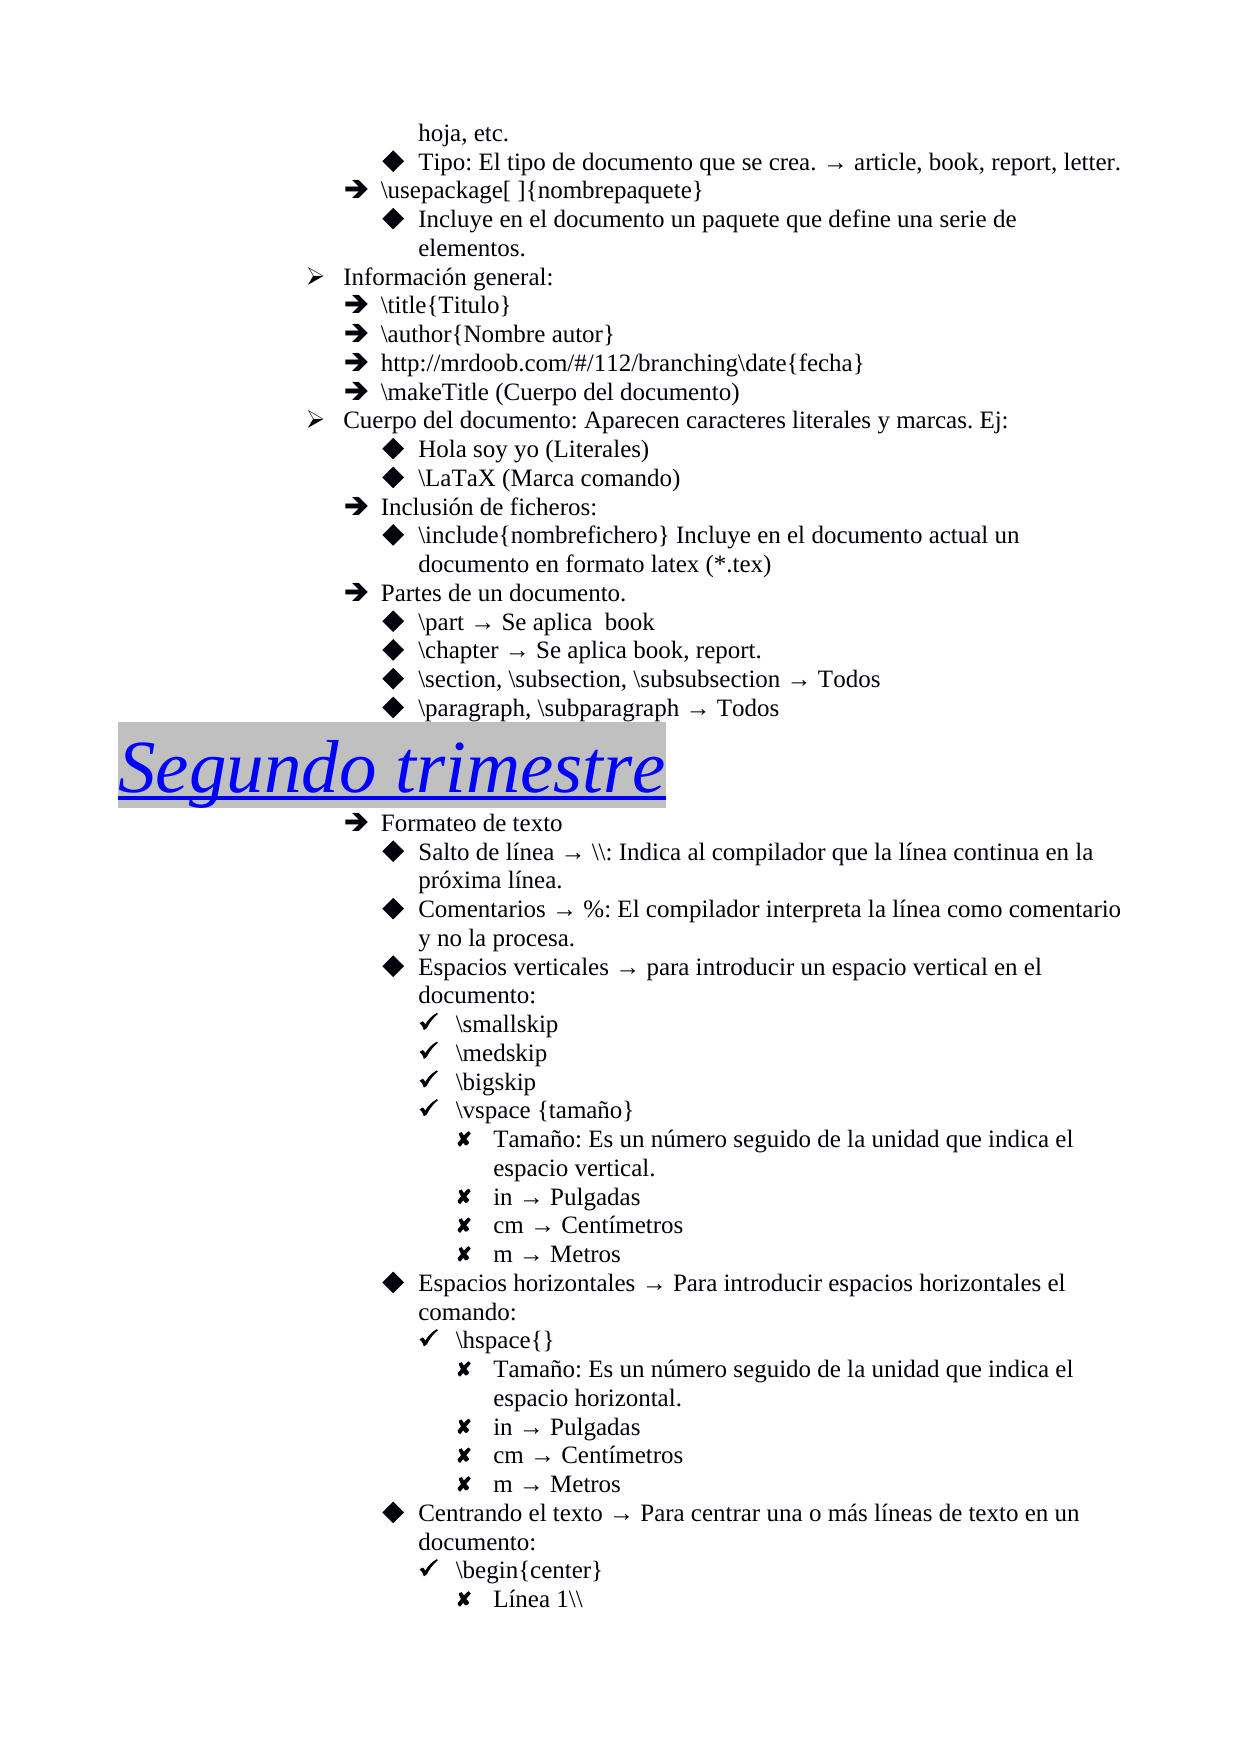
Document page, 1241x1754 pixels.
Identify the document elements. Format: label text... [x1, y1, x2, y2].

list in → Pulgadas [456, 1412, 1122, 1441]
list Formateo de texto [343, 808, 1122, 837]
list in → Pulgadas [456, 1182, 1122, 1211]
list \part → Se aplica book [381, 607, 1122, 636]
list \smallskip [418, 1009, 1122, 1038]
list \author{Nombre autor} [343, 319, 1122, 348]
list Tamaño: Es un número seguido de la unidad que indica el espacio vertical. [456, 1124, 1122, 1182]
list Incluye en el documento un paquete que define una serie de elementos. [381, 204, 1122, 262]
list Información general: [306, 262, 1122, 291]
list Hola soy yo (Literales) [381, 434, 1122, 463]
list \chapter → Se aplica book, report. [381, 636, 1122, 664]
list \title{Titulo} [343, 291, 1122, 319]
list \include{nombrefichero} Incluye en el documento actual un documento en formato latex (*.tex) [381, 521, 1122, 578]
list \usepackage[ ]{nombrepaquete} [343, 176, 1122, 204]
list Línea 1\\ [456, 1584, 1122, 1613]
list \medskip [418, 1038, 1122, 1067]
list hoja, etc. [381, 118, 1122, 147]
list \section, \subsection, \subsubsection → Todos [381, 664, 1122, 693]
list Tipo: El tipo de documento que se crea. → article, book, report, letter. [381, 147, 1122, 176]
list cm → Centímetros [456, 1211, 1122, 1239]
list m → Metros [456, 1239, 1122, 1268]
list Cuerpo del documento: Aparecen caracteres literales y marcas. Ej: [306, 406, 1122, 434]
list \paragraph, \subparagraph → Todos [381, 693, 1122, 722]
text Segundo trimestre [118, 722, 1122, 808]
list Centrando el texto → Para centrar una o más líneas de texto en un documento: [381, 1498, 1122, 1556]
list Partes de un documento. [343, 578, 1122, 607]
list m → Metros [456, 1469, 1122, 1498]
list Inclusión de ficheros: [343, 492, 1122, 521]
list http://mrdoob.com/#/112/branching\date{fecha} [343, 348, 1122, 377]
list Salto de línea → \\: Indica al compilador que la línea continua en la próxima línea. [381, 837, 1122, 894]
list Espacios verticales → para introducir un espacio vertical en el documento: [381, 952, 1122, 1009]
list \makeTitle (Cuerpo del documento) [343, 377, 1122, 406]
list \vspace {tamaño} [418, 1096, 1122, 1124]
list Tamaño: Es un número seguido de la unidad que indica el espacio horizontal. [456, 1354, 1122, 1412]
list \begin{center} [418, 1556, 1122, 1584]
list \LaTaX (Marca comando) [381, 463, 1122, 492]
list Espacios horizontales → Para introducir espacios horizontales el comando: [381, 1268, 1122, 1326]
list Comentarios → %: El compilador interpreta la línea como comentario y no la procesa. [381, 894, 1122, 952]
list \bigskip [418, 1067, 1122, 1096]
list cm → Centímetros [456, 1441, 1122, 1469]
list \hspace{} [418, 1326, 1122, 1354]
